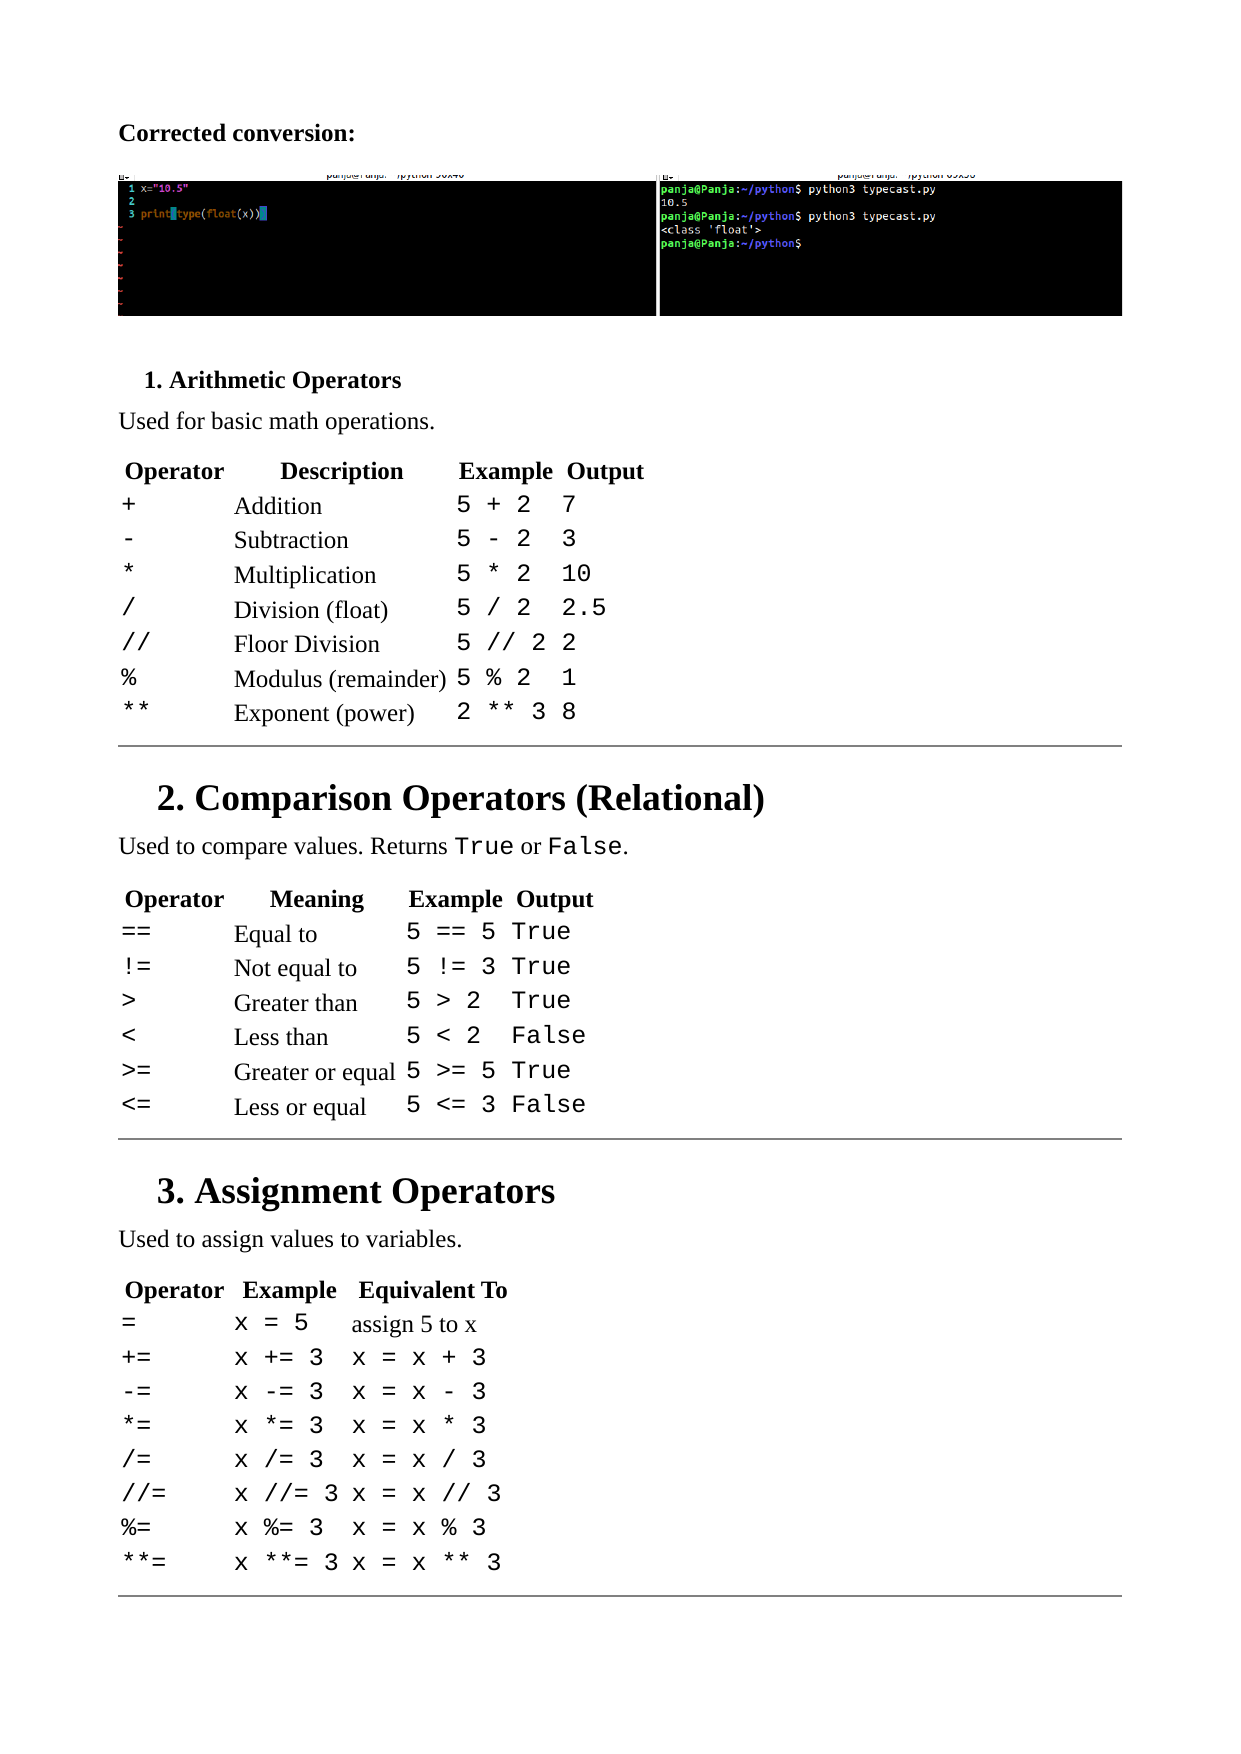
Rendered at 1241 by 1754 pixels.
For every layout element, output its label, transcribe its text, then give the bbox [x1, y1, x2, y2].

table_cell Floor Division [231, 626, 453, 661]
table_cell 5 != 3 [403, 950, 508, 985]
table_cell Greater than [231, 985, 403, 1019]
table_header Description [231, 454, 453, 488]
table_cell Subtraction [231, 523, 453, 557]
table_cell / [118, 592, 231, 626]
table_cell x %= 3 [231, 1512, 348, 1546]
table_cell 3 [559, 523, 652, 557]
table_cell x = x ** 3 [349, 1546, 517, 1580]
table_cell 5 // 2 [453, 626, 558, 661]
table_cell Greater or equal [231, 1054, 403, 1089]
table_header Example [231, 1272, 348, 1307]
table_cell 1 [559, 661, 652, 696]
table_header Example [453, 454, 558, 488]
table_cell != [118, 950, 231, 985]
table_cell 2.5 [559, 592, 652, 626]
table_cell 5 <= 3 [403, 1089, 508, 1123]
table_header Output [508, 881, 601, 916]
text Used to compare values. Returns True or False. [118, 831, 1122, 862]
picture [118, 175, 1123, 316]
table_cell > [118, 985, 231, 1019]
subtitle 🔹 1. Arithmetic Operators [118, 365, 1122, 393]
table_cell ** [118, 696, 231, 730]
table_header Operator [118, 1272, 231, 1307]
table_cell x = 5 [231, 1307, 348, 1341]
table_cell Multiplication [231, 557, 453, 592]
subtitle 🔹 2. Comparison Operators (Relational) [118, 776, 1122, 819]
table_cell Less than [231, 1020, 403, 1054]
text Used to assign values to variables. [118, 1224, 1122, 1253]
table_cell True [508, 950, 601, 985]
table_cell x *= 3 [231, 1410, 348, 1444]
table_cell 5 < 2 [403, 1020, 508, 1054]
table_cell - [118, 523, 231, 557]
table_cell Division (float) [231, 592, 453, 626]
table_cell + [118, 488, 231, 523]
table_cell %= [118, 1512, 231, 1546]
table_cell False [508, 1089, 601, 1123]
table_header Operator [118, 881, 231, 916]
table_cell // [118, 626, 231, 661]
table_cell < [118, 1020, 231, 1054]
table_cell * [118, 557, 231, 592]
table_cell 5 % 2 [453, 661, 558, 696]
table_cell False [508, 1020, 601, 1054]
table_cell True [508, 1054, 601, 1089]
table_cell x = x / 3 [349, 1444, 517, 1478]
table_cell 5 + 2 [453, 488, 558, 523]
subtitle 🔹 3. Assignment Operators [118, 1169, 1122, 1212]
table_cell 5 * 2 [453, 557, 558, 592]
table_header Meaning [231, 881, 403, 916]
table_cell 10 [559, 557, 652, 592]
table_header Output [559, 454, 652, 488]
table_cell /= [118, 1444, 231, 1478]
table_cell 5 - 2 [453, 523, 558, 557]
table_cell Equal to [231, 916, 403, 950]
table_cell 5 >= 5 [403, 1054, 508, 1089]
table_header Equivalent To [349, 1272, 517, 1307]
table_cell x = x // 3 [349, 1478, 517, 1512]
table_cell 2 ** 3 [453, 696, 558, 730]
table_cell **= [118, 1546, 231, 1580]
table_cell 5 / 2 [453, 592, 558, 626]
table_cell 2 [559, 626, 652, 661]
table_cell True [508, 916, 601, 950]
table_cell 5 > 2 [403, 985, 508, 1019]
table_cell x -= 3 [231, 1375, 348, 1409]
text Used for basic math operations. [118, 406, 1122, 435]
table_header Operator [118, 454, 231, 488]
table_cell Not equal to [231, 950, 403, 985]
table_cell 8 [559, 696, 652, 730]
table_cell Exponent (power) [231, 696, 453, 730]
table_cell *= [118, 1410, 231, 1444]
table_cell 5 == 5 [403, 916, 508, 950]
table_cell <= [118, 1089, 231, 1123]
table_cell Modulus (remainder) [231, 661, 453, 696]
table_cell += [118, 1341, 231, 1375]
text Corrected conversion: [118, 118, 1122, 147]
table_cell x //= 3 [231, 1478, 348, 1512]
table_cell x = x + 3 [349, 1341, 517, 1375]
table_cell True [508, 985, 601, 1019]
table_cell x = x - 3 [349, 1375, 517, 1409]
table_cell x = x * 3 [349, 1410, 517, 1444]
table_cell 7 [559, 488, 652, 523]
table_cell >= [118, 1054, 231, 1089]
table_cell x += 3 [231, 1341, 348, 1375]
table_cell assign 5 to x [349, 1307, 517, 1341]
table_cell % [118, 661, 231, 696]
table_cell x /= 3 [231, 1444, 348, 1478]
table_cell = [118, 1307, 231, 1341]
table_header Example [403, 881, 508, 916]
table_cell //= [118, 1478, 231, 1512]
table_cell == [118, 916, 231, 950]
table_cell -= [118, 1375, 231, 1409]
table_cell x **= 3 [231, 1546, 348, 1580]
table_cell Less or equal [231, 1089, 403, 1123]
table_cell x = x % 3 [349, 1512, 517, 1546]
table_cell Addition [231, 488, 453, 523]
